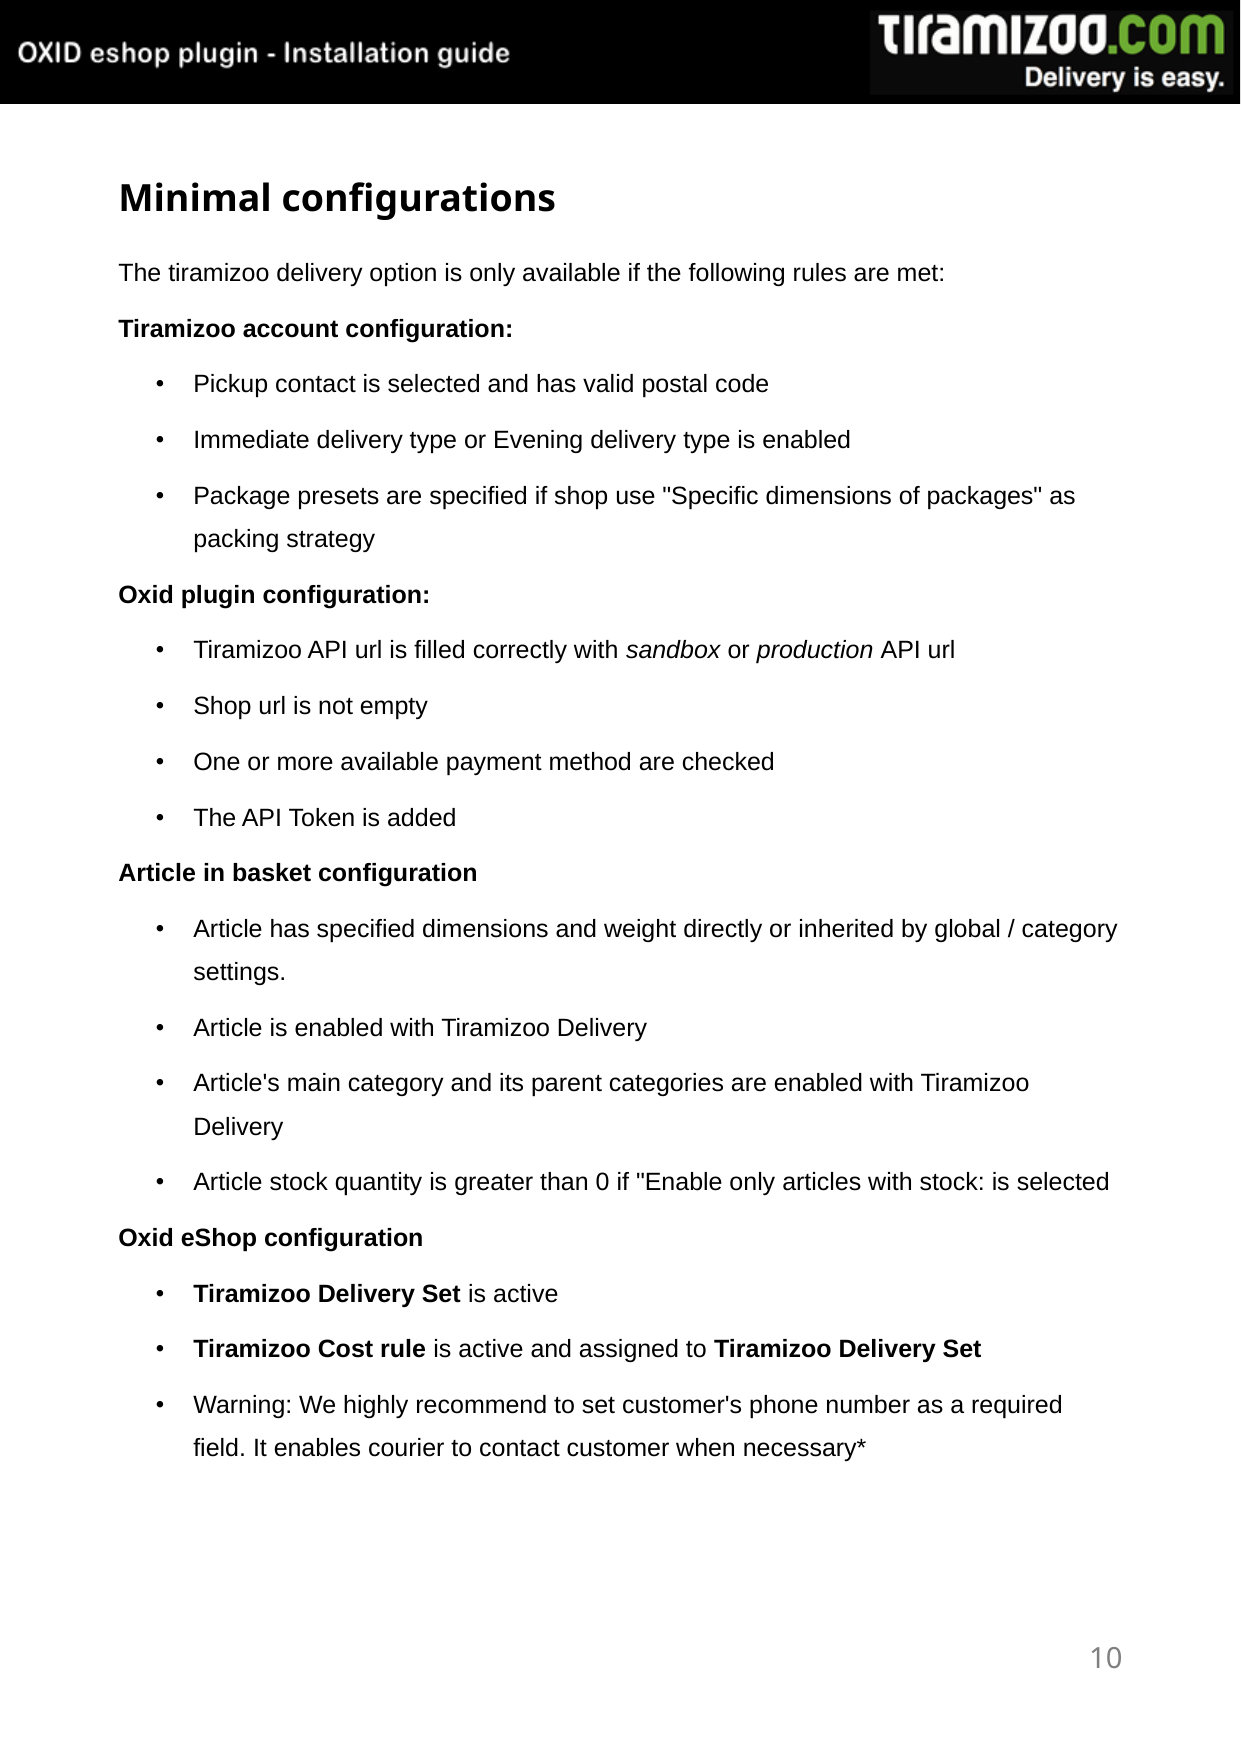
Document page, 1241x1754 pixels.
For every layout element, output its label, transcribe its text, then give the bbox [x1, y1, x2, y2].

list Immediate delivery type or Evening delivery type is enabled [156, 425, 1122, 454]
list Warning: We highly recommend to set customer's phone number as a required field. It enables courier to contact customer when necessary* [156, 1390, 1122, 1462]
text Article in basket configuration [118, 858, 1122, 887]
list Article has specified dimensions and weight directly or inherited by global / category settings. [156, 914, 1122, 986]
list Oxid plugin configuration: [118, 580, 1122, 608]
list Article is enabled with Tiramizoo Delivery [156, 1013, 1122, 1042]
list Article's main category and its parent categories are enabled with Tiramizoo Delivery [156, 1068, 1122, 1140]
list Shop url is not empty [156, 691, 1122, 720]
subtitle Minimal configurations [118, 171, 1122, 222]
list Tiramizoo Cost rule is active and assigned to Tiramizoo Delivery Set [156, 1334, 1122, 1363]
list Tiramizoo account configuration: [118, 314, 1122, 342]
list One or more available payment method are checked [156, 747, 1122, 776]
text Oxid eShop configuration [118, 1223, 1122, 1252]
text The tiramizoo delivery option is only available if the following rules are met: [118, 258, 1122, 287]
list Package presets are specified if shop use "Specific dimensions of packages" as packing strategy [156, 481, 1122, 553]
list Tiramizoo Delivery Set is active [156, 1279, 1122, 1307]
list Tiramizoo API url is filled correctly with sandbox or production API url [156, 635, 1122, 664]
picture [0, 0, 1241, 104]
list The API Token is added [156, 802, 1122, 831]
list Article stock quantity is greater than 0 if "Enable only articles with stock: is selected [156, 1167, 1122, 1196]
list Pickup contact is selected and has valid postal code [156, 369, 1122, 398]
